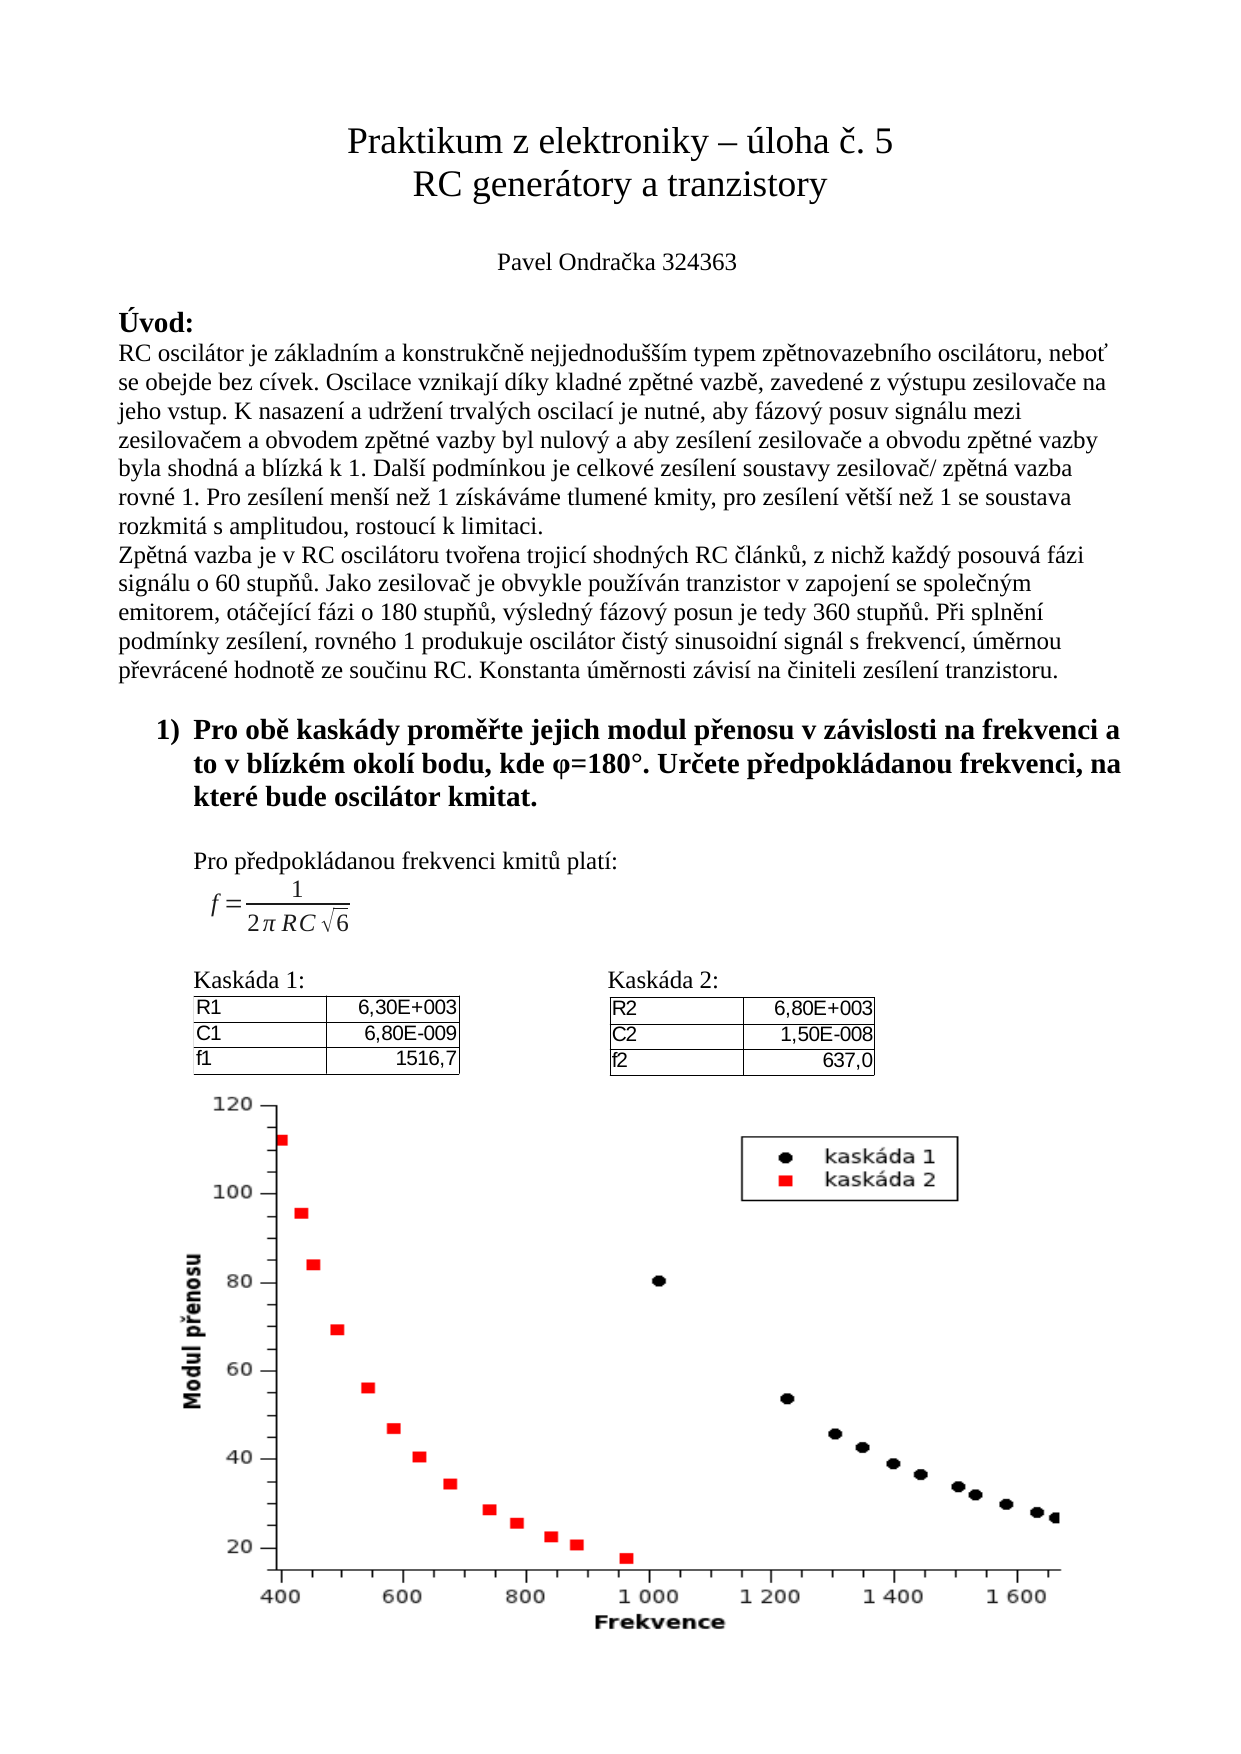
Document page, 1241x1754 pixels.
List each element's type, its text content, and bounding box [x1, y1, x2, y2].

list Kaskáda 1: Kaskáda 2: [156, 936, 1122, 994]
text Pavel Ondračka 324363 [118, 247, 1122, 276]
list Pro obě kaskády proměřte jejich modul přenosu v závislosti na frekvenci a to v blízkém okolí bodu, kde φ=180°. Určete předpokládanou frekvenci, na které bude oscilátor kmitat. Pro předpokládanou frekvenci kmitů platí: [156, 712, 1122, 936]
text RC generátory a tranzistory [118, 161, 1122, 204]
picture [171, 1089, 1070, 1648]
text Praktikum z elektroniky – úloha č. 5 [118, 118, 1122, 161]
text Zpětná vazba je v RC oscilátoru tvořena trojicí shodných RC článků, z nichž každý posouvá fázi signálu o 60 stupňů. Jako zesilovač je obvykle používán tranzistor v zapojení se společným emitorem, otáčející fázi o 180 stupňů, výsledný fázový posun je tedy 360 stupňů. Při splnění podmínky zesílení, rovného 1 produkuje oscilátor čistý sinusoidní signál s frekvencí, úměrnou převrácené hodnotě ze součinu RC. Konstanta úměrnosti závisí na činiteli zesílení tranzistoru. [118, 540, 1122, 683]
text RC oscilátor je základním a konstrukčně nejjednodušším typem zpětnovazebního oscilátoru, neboť se obejde bez cívek. Oscilace vznikají díky kladné zpětné vazbě, zavedené z výstupu zesilovače na jeho vstup. K nasazení a udržení trvalých oscilací je nutné, aby fázový posuv signálu mezi zesilovačem a obvodem zpětné vazby byl nulový a aby zesílení zesilovače a obvodu zpětné vazby byla shodná a blízká k 1. Další podmínkou je celkové zesílení soustavy zesilovač/ zpětná vazba rovné 1. Pro zesílení menší než 1 získáváme tlumené kmity, pro zesílení větší než 1 se soustava rozkmitá s amplitudou, rostoucí k limitaci. [118, 338, 1122, 540]
text Úvod: [118, 305, 1122, 338]
